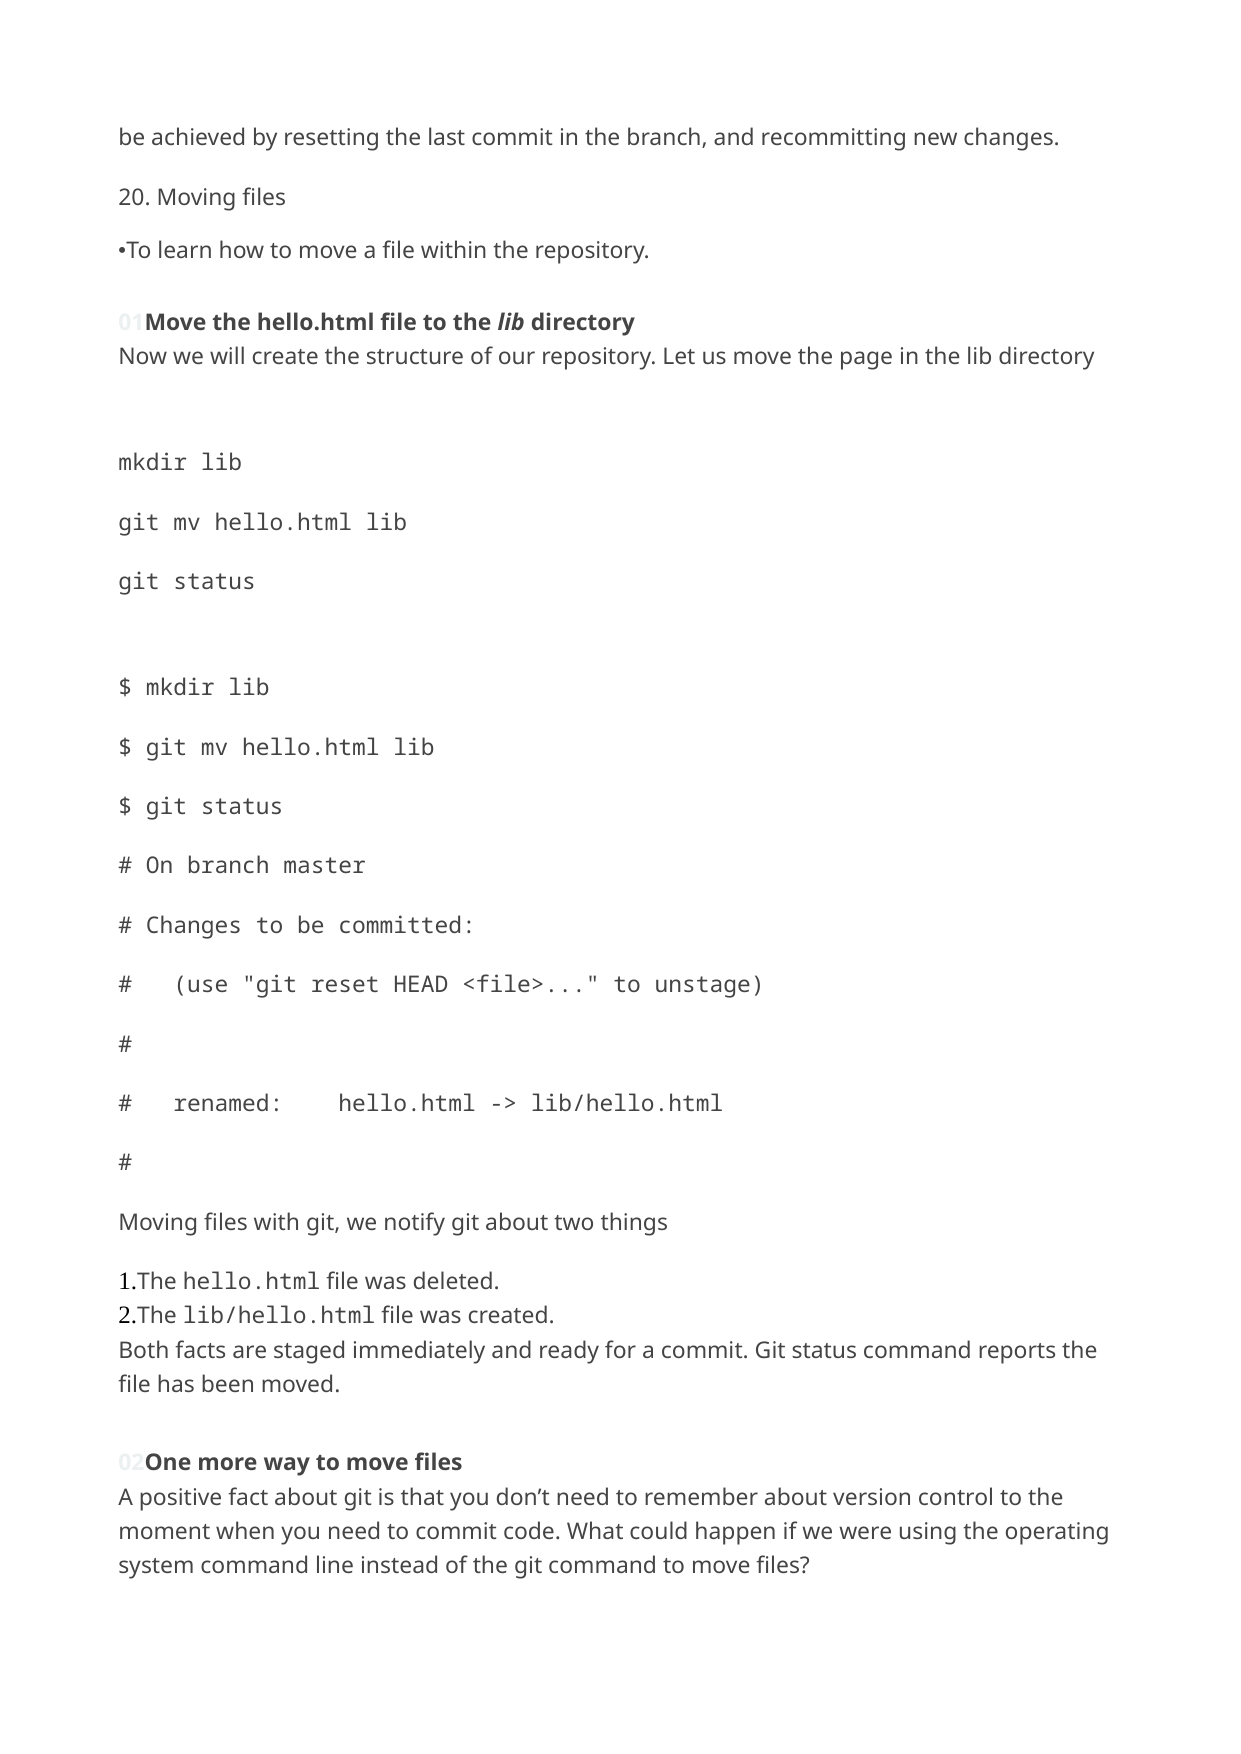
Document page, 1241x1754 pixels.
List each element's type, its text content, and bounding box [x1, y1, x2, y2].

text Both facts are staged immediately and ready for a commit. Git status command reports the file has been moved. [118, 1331, 1122, 1399]
text # Changes to be committed: [118, 906, 1122, 940]
list The hello.html file was deleted. [118, 1262, 1122, 1296]
text # On branch master [118, 846, 1122, 881]
subtitle RUN: [118, 412, 1122, 443]
text # [118, 1143, 1122, 1177]
text A positive fact about git is that you don’t need to remember about version control to the moment when you need to commit code. What could happen if we were using the operating system command line instead of the git command to move files? [118, 1477, 1122, 1581]
text be achieved by resetting the last commit in the branch, and recommitting new changes. [118, 118, 1122, 152]
text git mv hello.html lib [118, 502, 1122, 537]
text Now we will create the structure of our repository. Let us move the page in the lib directory [118, 337, 1122, 371]
subtitle 01Move the hello.html file to the lib directory [118, 284, 1122, 337]
list The lib/hello.html file was created. [118, 1296, 1122, 1331]
text # [118, 1024, 1122, 1059]
list To learn how to move a file within the repository. [118, 231, 1122, 265]
text $ git status [118, 787, 1122, 821]
text mkdir lib [118, 443, 1122, 477]
text git status [118, 562, 1122, 596]
subtitle 20. Moving files [118, 177, 1122, 212]
text $ git mv hello.html lib [118, 727, 1122, 762]
subtitle RESULT: [118, 637, 1122, 668]
text # renamed: hello.html -> lib/hello.html [118, 1084, 1122, 1118]
subtitle 02One more way to move files [118, 1424, 1122, 1477]
text # (use "git reset HEAD <file>..." to unstage) [118, 965, 1122, 999]
text $ mkdir lib [118, 668, 1122, 702]
text Moving files with git, we notify git about two things [118, 1202, 1122, 1237]
